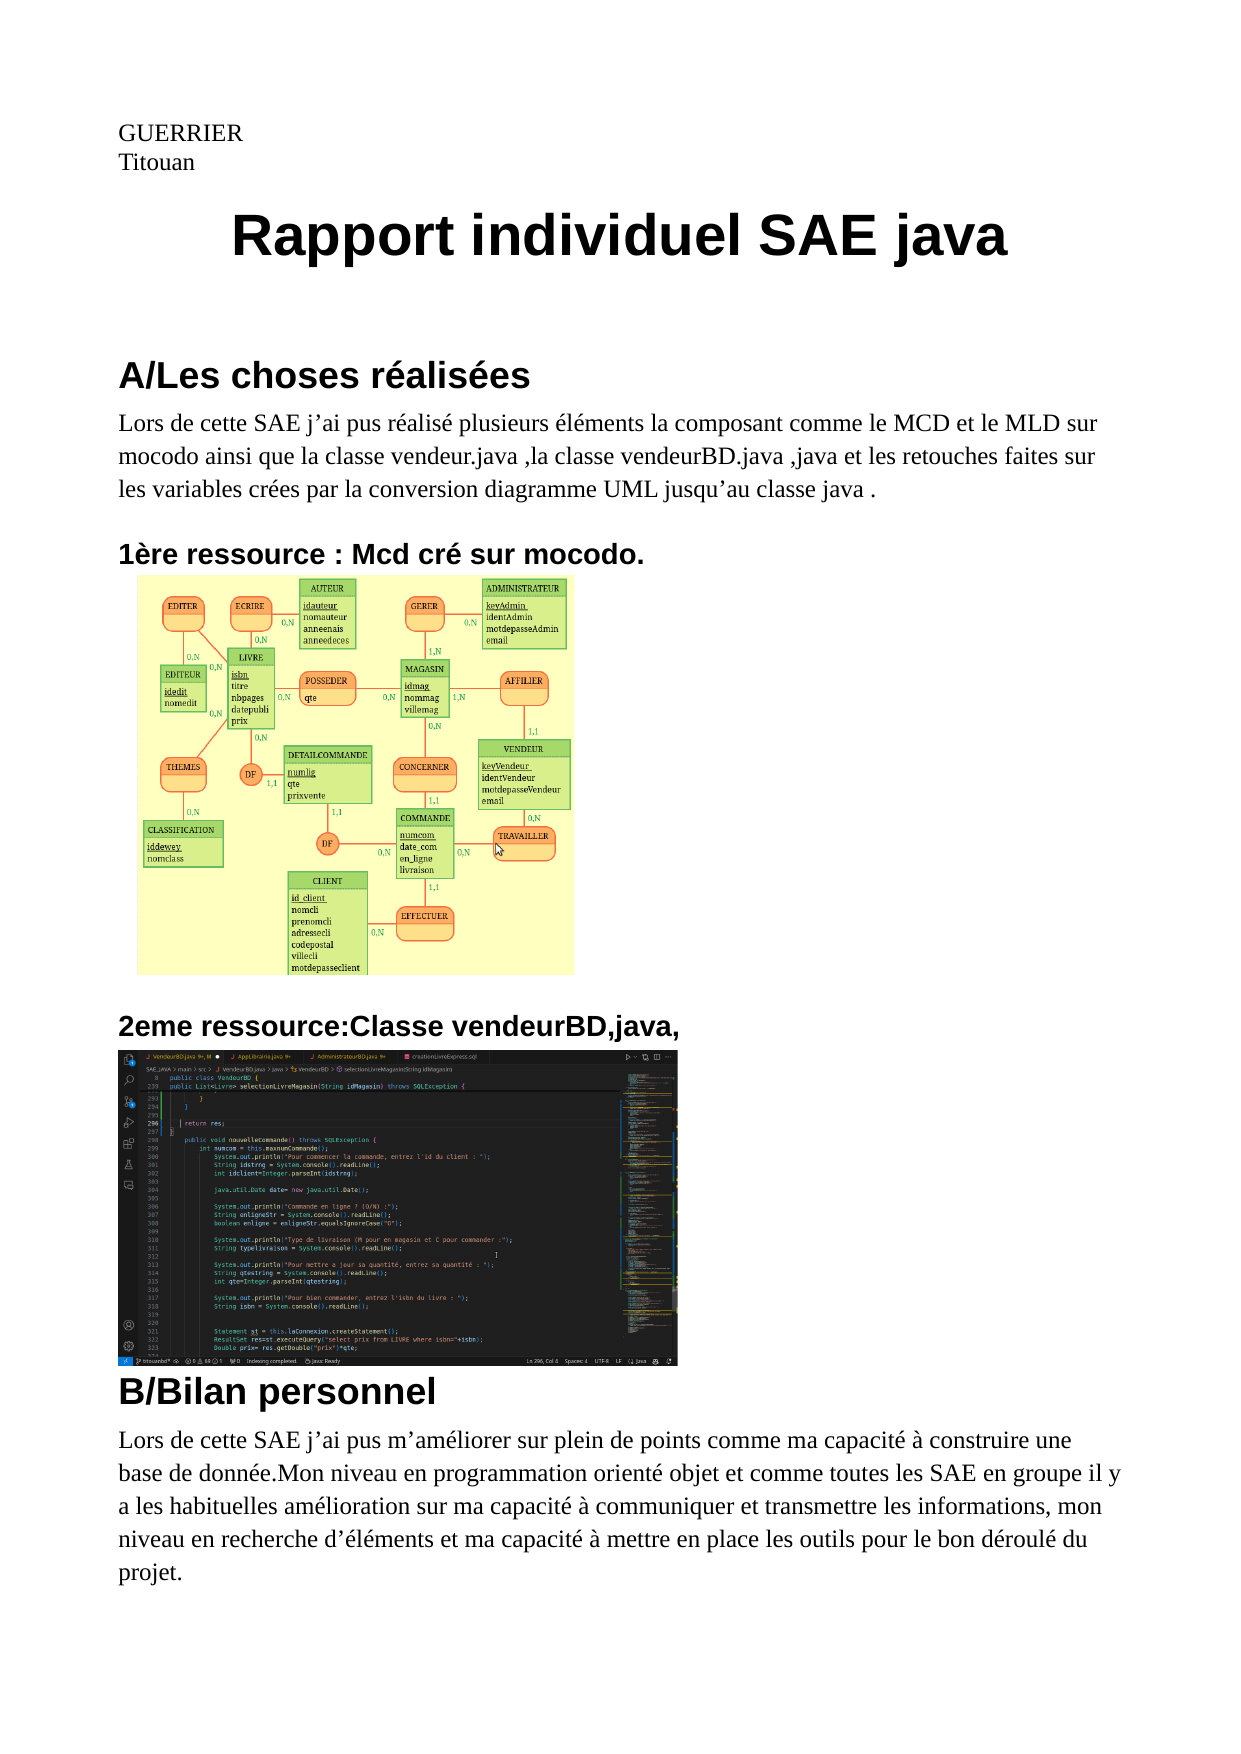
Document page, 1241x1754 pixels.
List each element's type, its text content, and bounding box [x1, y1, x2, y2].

text Titouan [118, 147, 1122, 176]
text Lors de cette SAE j’ai pus m’améliorer sur plein de points comme ma capacité à construire une base de donnée.Mon niveau en programmation orienté objet et comme toutes les SAE en groupe il y a les habituelles amélioration sur ma capacité à communiquer et transmettre les informations, mon niveau en recherche d’éléments et ma capacité à mettre en place les outils pour le bon déroulé du projet. [118, 1425, 1122, 1586]
subtitle A/Les choses réalisées [118, 353, 1122, 396]
picture [137, 575, 575, 975]
text GUERRIER [118, 118, 1122, 147]
subtitle 2eme ressource:Classe vendeurBD,java, [118, 1009, 1122, 1042]
text Lors de cette SAE j’ai pus réalisé plusieurs éléments la composant comme le MCD et le MLD sur mocodo ainsi que la classe vendeur.java ,la classe vendeurBD.java ,java et les retouches faites sur les variables crées par la conversion diagramme UML jusqu’au classe java . [118, 408, 1122, 503]
subtitle 1ère ressource : Mcd cré sur mocodo. [118, 537, 1122, 570]
subtitle B/Bilan personnel [118, 1369, 1122, 1412]
title Rapport individuel SAE java [118, 201, 1122, 268]
picture [118, 1050, 678, 1366]
